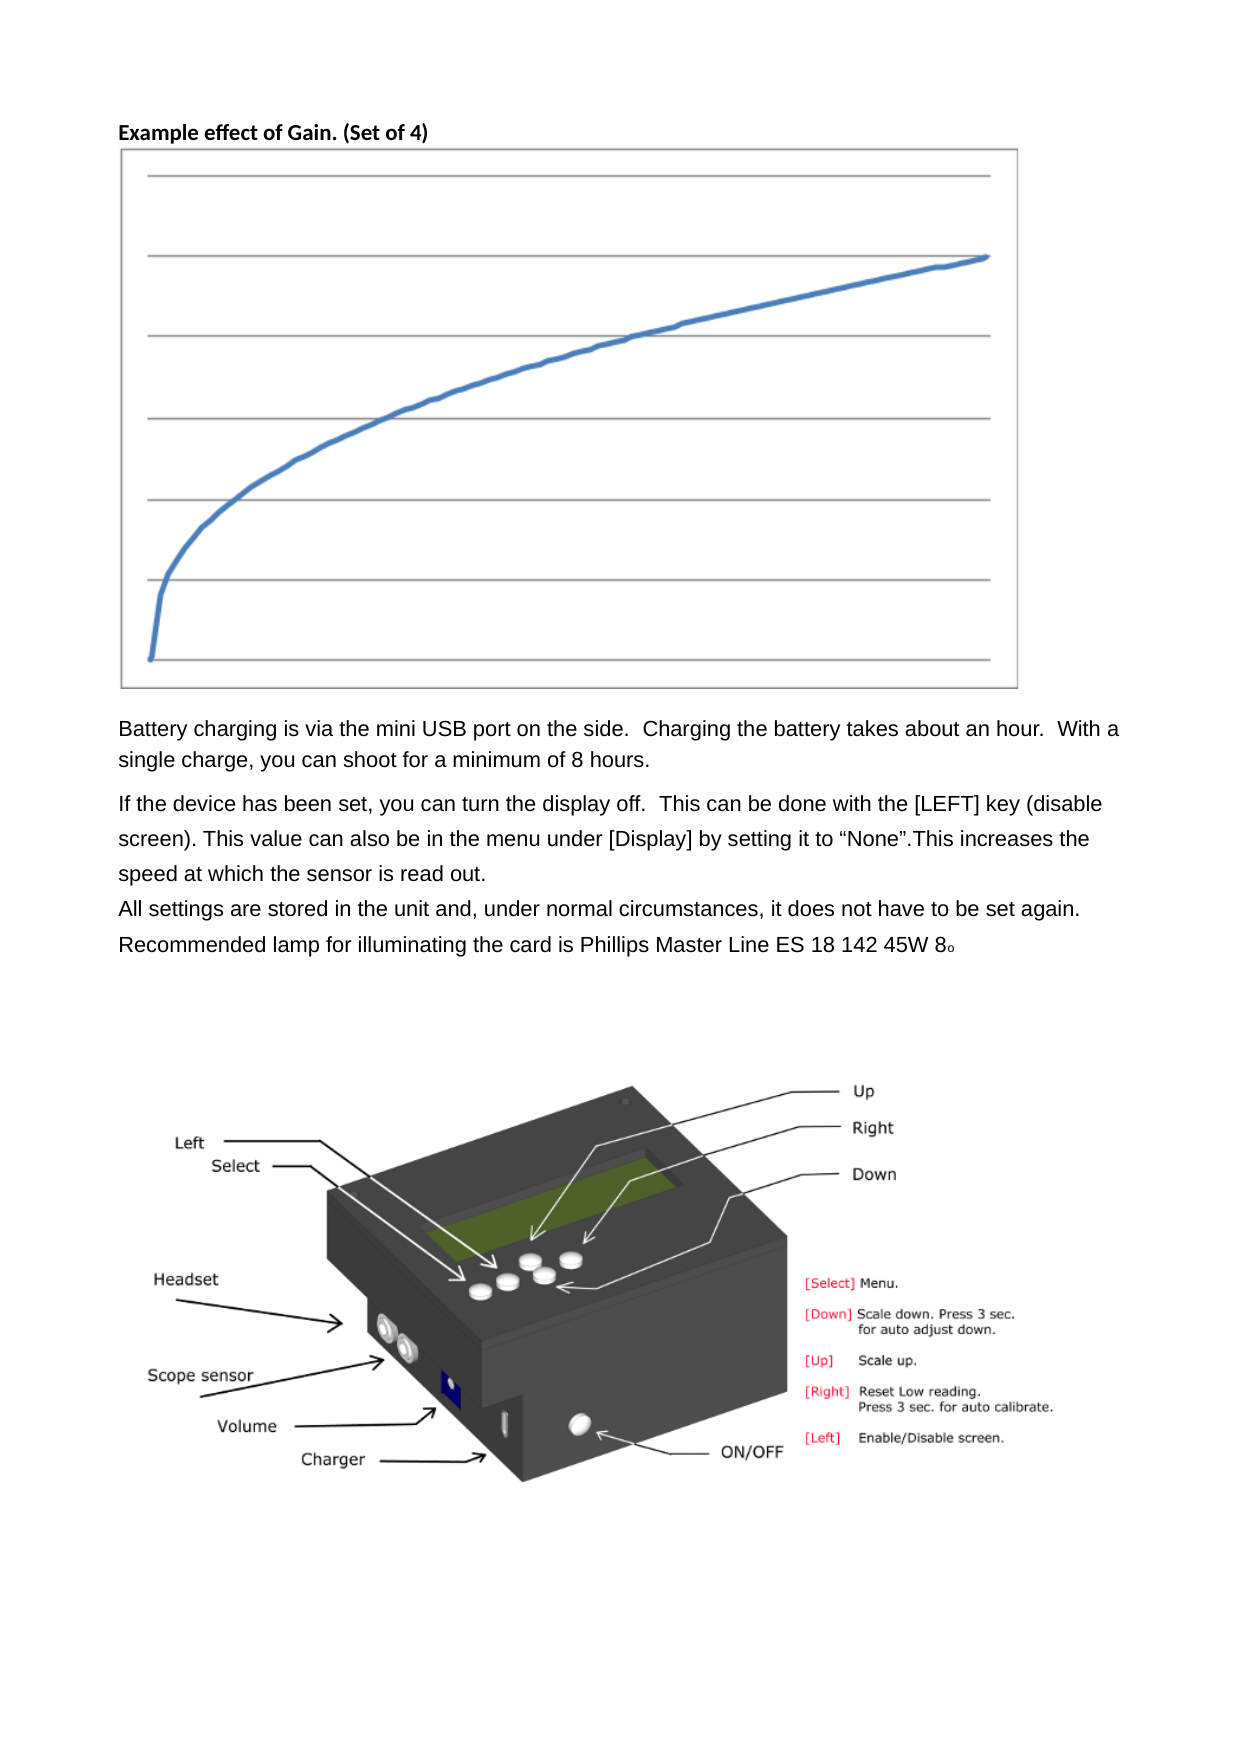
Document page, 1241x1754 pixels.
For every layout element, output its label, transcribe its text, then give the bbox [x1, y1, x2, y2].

text If the device has been set, you can turn the display off. This can be done with the [LEFT] key (disable screen). This value can also be in the menu under [Display] by setting it to “None”.This increases the speed at which the sensor is read out. [118, 791, 1122, 886]
text All settings are stored in the unit and, under normal circumstances, it does not have to be set again. [118, 895, 1122, 921]
text Battery charging is via the mini USB port on the side. Charging the battery takes about an hour. With a single charge, you can shoot for a minimum of 8 hours. [118, 716, 1122, 772]
text Example effect of Gain. (Set of 4) [118, 118, 1122, 146]
text Recommended lamp for illuminating the card is Phillips Master Line ES 18 142 45W 8o [118, 930, 1122, 958]
picture [189, 1103, 1071, 1489]
